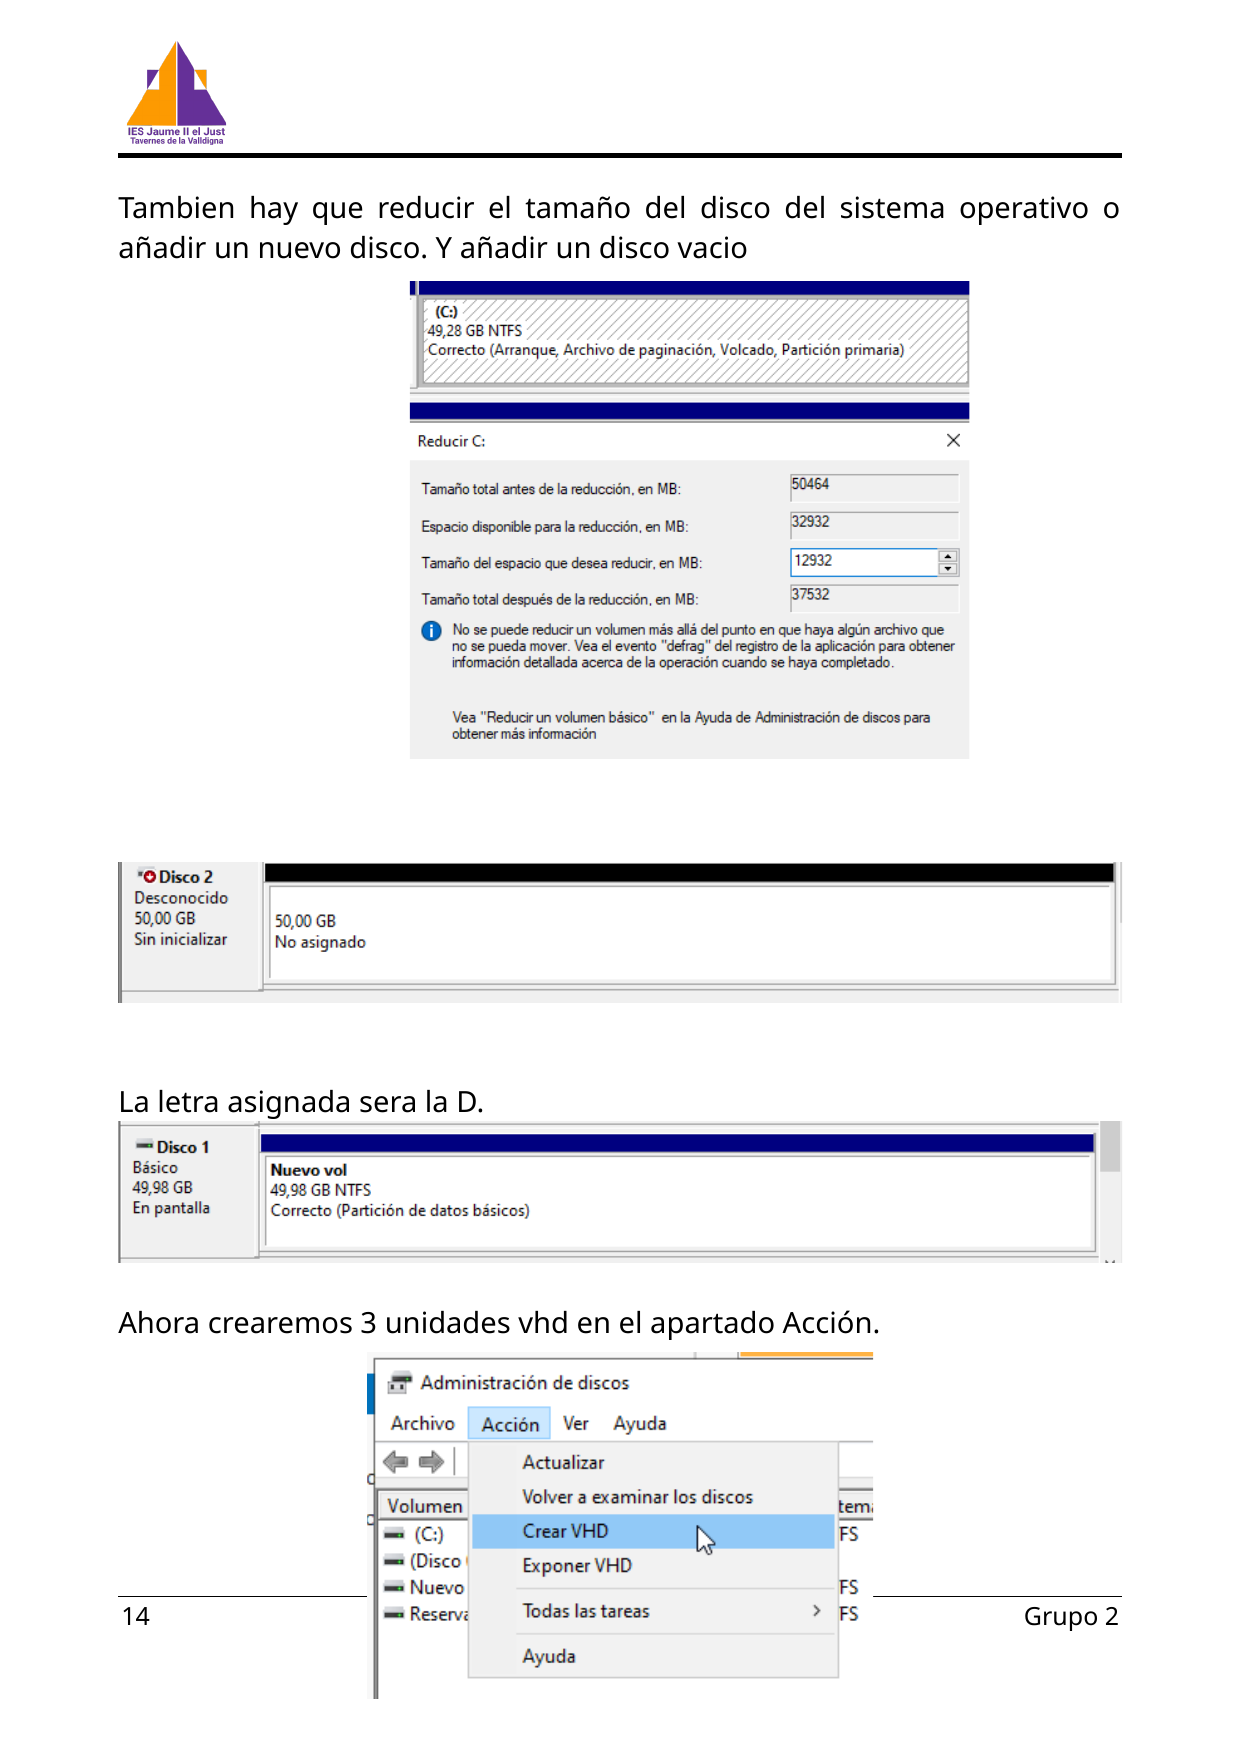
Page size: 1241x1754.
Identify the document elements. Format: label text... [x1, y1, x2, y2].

picture [367, 1352, 874, 1699]
text Ahora crearemos 3 unidades vhd en el apartado Acción. [118, 1303, 1122, 1342]
text Tambien hay que reducir el tamaño del disco del sistema operativo o añadir un nuevo disco. Y añadir un disco vacio [118, 187, 1122, 267]
picture [409, 281, 970, 759]
picture [118, 1121, 1123, 1263]
picture [126, 41, 227, 145]
text La letra asignada sera la D. [118, 1082, 1122, 1121]
picture [118, 862, 1123, 1003]
